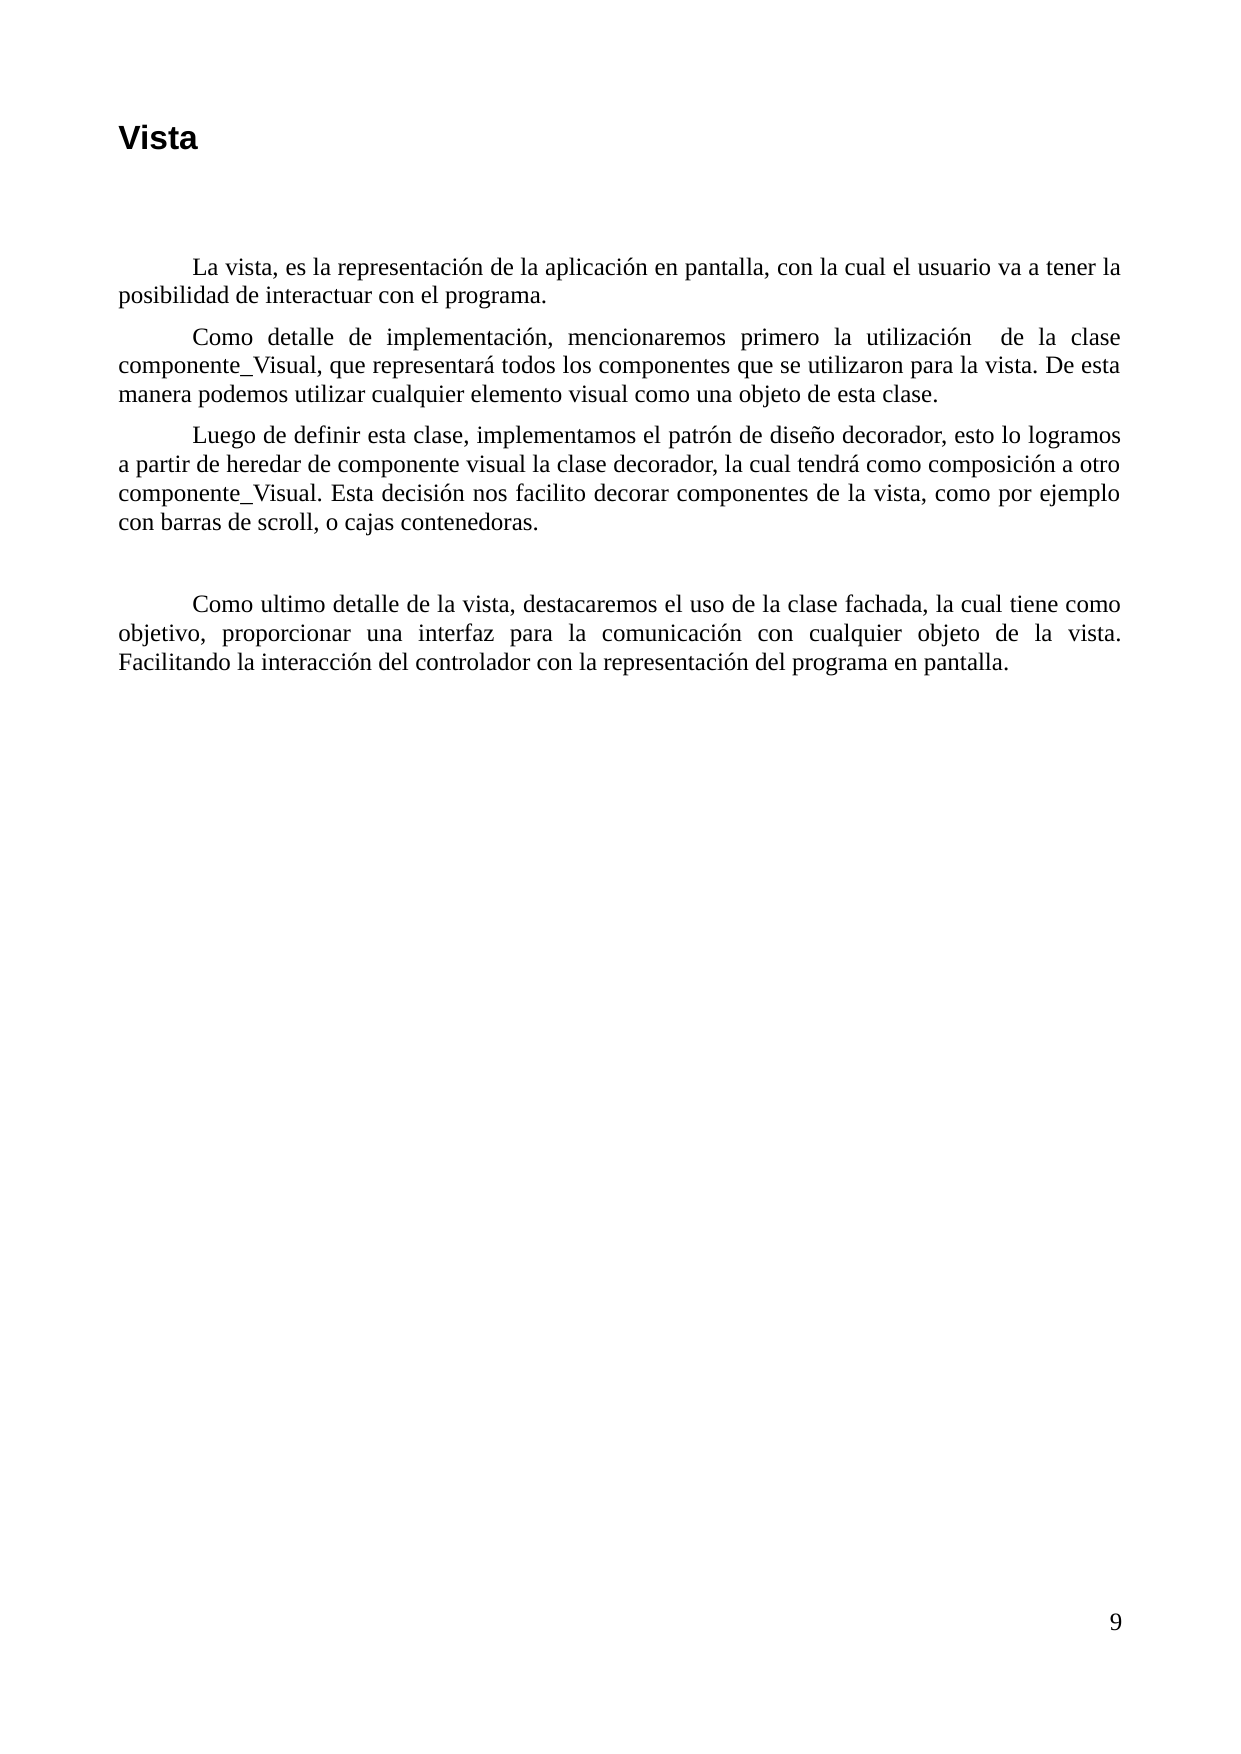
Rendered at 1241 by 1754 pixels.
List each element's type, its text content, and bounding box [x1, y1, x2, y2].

text Como detalle de implementación, mencionaremos primero la utilización de la clase componente_Visual, que representará todos los componentes que se utilizaron para la vista. De esta manera podemos utilizar cualquier elemento visual como una objeto de esta clase. [118, 322, 1122, 408]
text Luego de definir esta clase, implementamos el patrón de diseño decorador, esto lo logramos a partir de heredar de componente visual la clase decorador, la cual tendrá como composición a otro componente_Visual. Esta decisión nos facilito decorar componentes de la vista, como por ejemplo con barras de scroll, o cajas contenedoras. [118, 421, 1122, 536]
text Como ultimo detalle de la vista, destacaremos el uso de la clase fachada, la cual tiene como objetivo, proporcionar una interfaz para la comunicación con cualquier objeto de la vista. Facilitando la interacción del controlador con la representación del programa en pantalla. [118, 589, 1122, 676]
text La vista, es la representación de la aplicación en pantalla, con la cual el usuario va a tener la posibilidad de interactuar con el programa. [118, 252, 1122, 309]
subtitle Vista [118, 118, 1122, 157]
